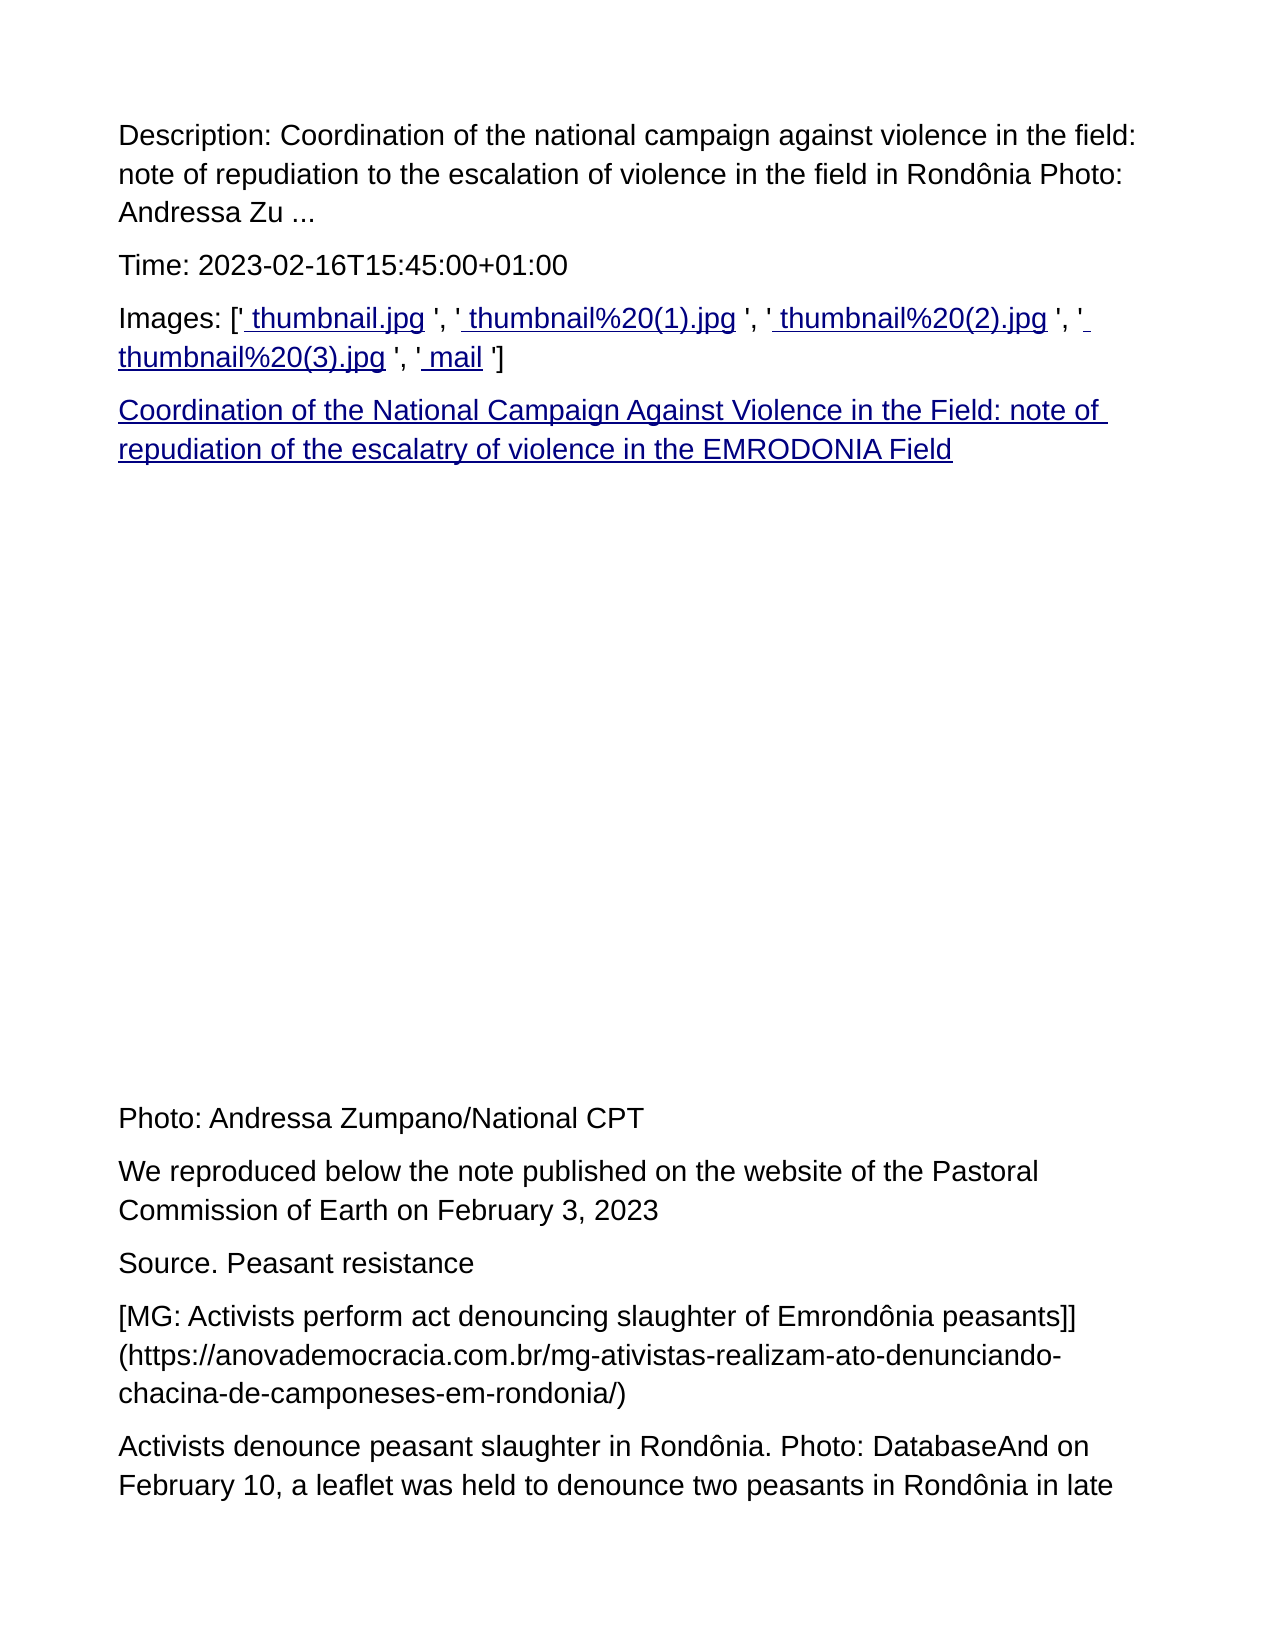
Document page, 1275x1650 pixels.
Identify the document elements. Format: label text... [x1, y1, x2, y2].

text We reproduced below the note published on the website of the Pastoral Commission of Earth on February 3, 2023 [118, 1154, 1157, 1227]
text Coordination of the National Campaign Against Violence in the Field: note of repudiation of the escalatry of violence in the EMRODONIA Field [118, 393, 1157, 465]
text Photo: Andressa Zumpano/National CPT [118, 485, 1157, 1135]
text Description: Coordination of the national campaign against violence in the field: note of repudiation to the escalation of violence in the field in Rondônia Photo: Andressa Zu ... [118, 118, 1157, 229]
text Source. Peasant resistance [118, 1246, 1157, 1280]
text Activists denounce peasant slaughter in Rondônia. Photo: DatabaseAnd on February 10, a leaflet was held to denounce two peasants in Rondônia in late [118, 1429, 1157, 1502]
text Time: 2023-02-16T15:45:00+01:00 [118, 248, 1157, 282]
text [MG: Activists perform act denouncing slaughter of Emrondônia peasants]](https://anovademocracia.com.br/mg-ativistas-realizam-ato-denunciando-chacina-de-camponeses-em-rondonia/) [118, 1299, 1157, 1410]
text Images: [' thumbnail.jpg ', ' thumbnail%20(1).jpg ', ' thumbnail%20(2).jpg ', ' thumbnail%20(3).jpg ', ' mail '] [118, 301, 1157, 373]
